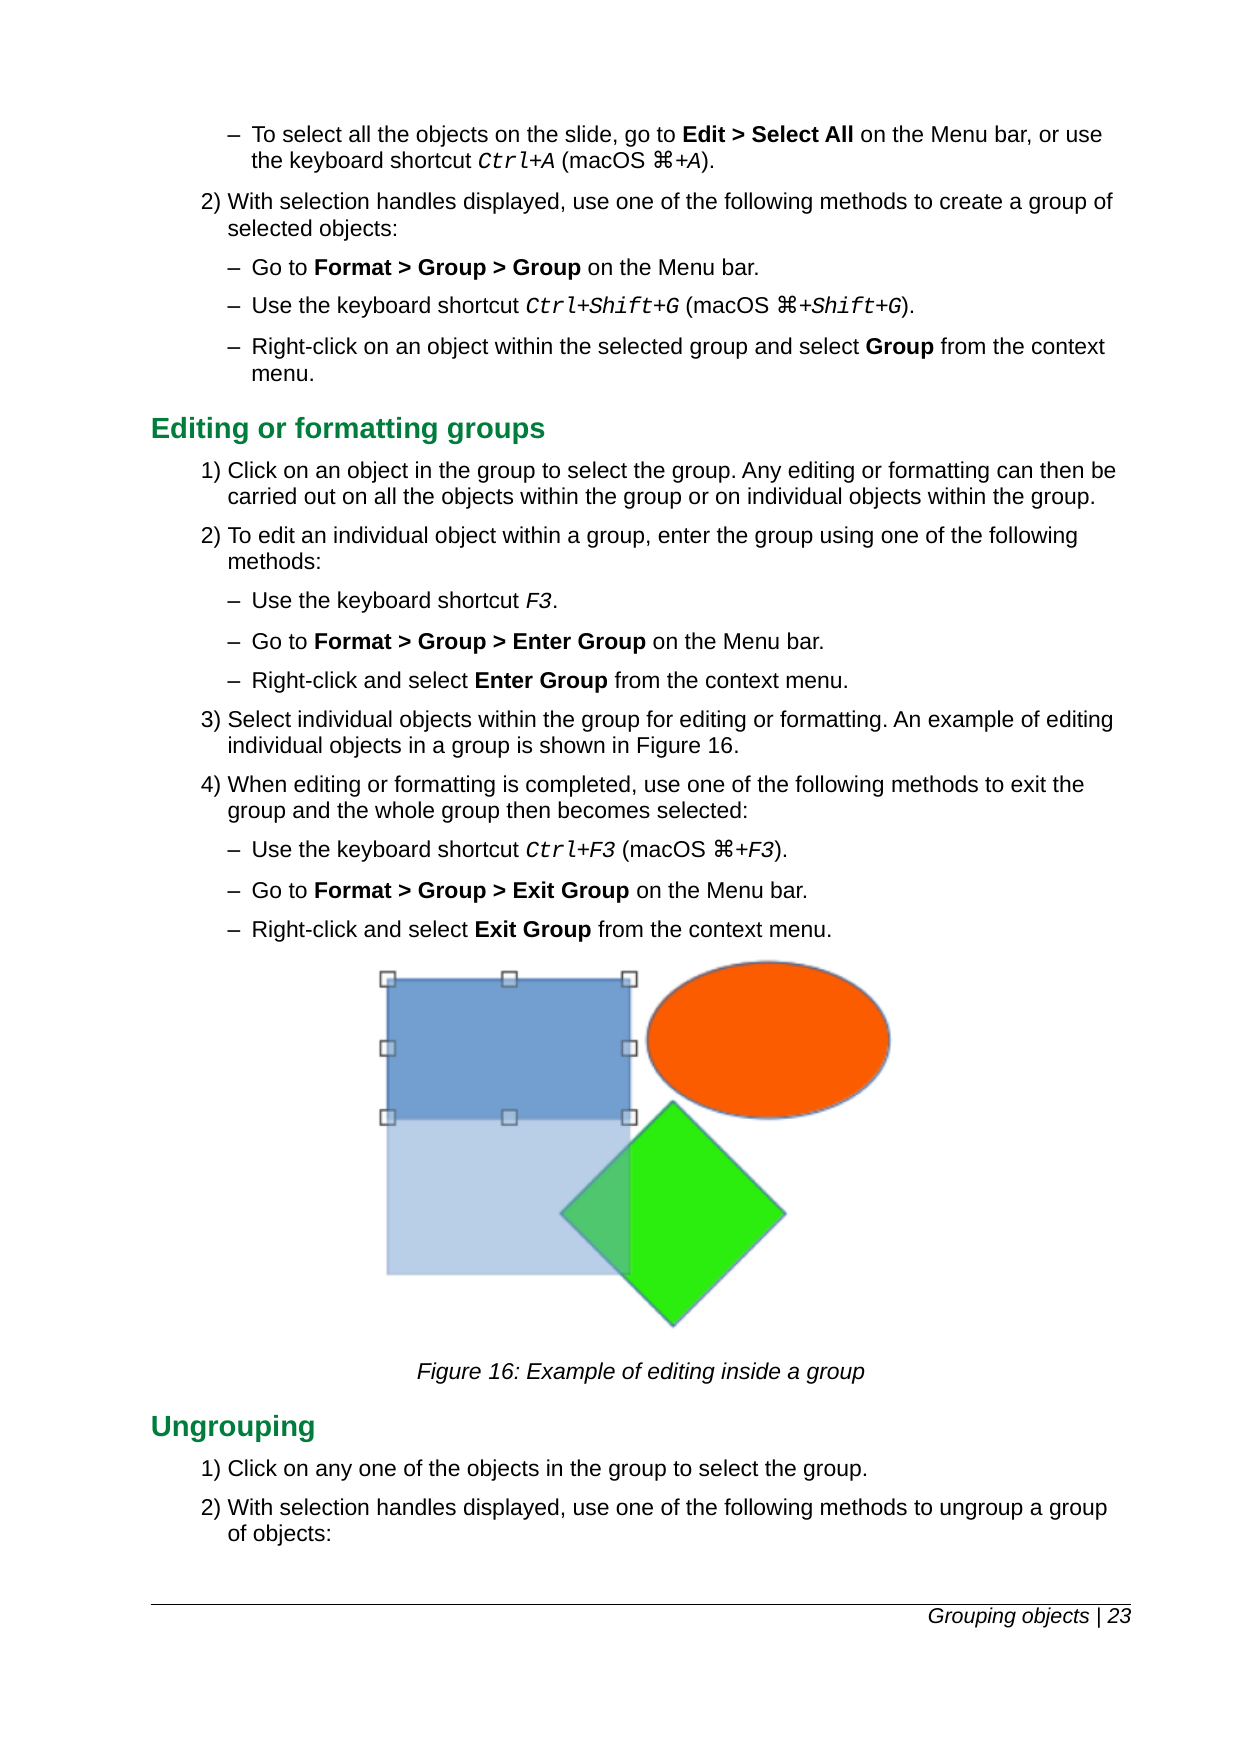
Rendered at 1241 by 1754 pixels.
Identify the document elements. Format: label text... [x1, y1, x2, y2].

list Go to Format > Group > Exit Group on the Menu bar. [227, 877, 1131, 903]
list Click on an object in the group to select the group. Any editing or formatting can then be carried out on all the objects within the group or on individual objects within the group. [227, 457, 1131, 509]
list Use the keyboard shortcut F3. [227, 587, 1131, 615]
list To edit an individual object within a group, enter the group using one of the following methods: [227, 522, 1131, 574]
list Go to Format > Group > Group on the Menu bar. [227, 253, 1131, 280]
list When editing or formatting is completed, use one of the following methods to exit the group and the whole group then becomes selected: [227, 771, 1131, 823]
list With selection handles displayed, use one of the following methods to ungroup a group of objects: [227, 1494, 1131, 1546]
text Figure 16: Example of editing inside a group [377, 1358, 904, 1384]
list Right-click and select Enter Group from the context menu. [227, 667, 1131, 693]
list Click on any one of the objects in the group to select the group. [227, 1455, 1131, 1481]
list Right-click and select Exit Group from the context menu. [227, 916, 1131, 942]
list With selection handles displayed, use one of the following methods to create a group of selected objects: [227, 188, 1131, 241]
subtitle Editing or formatting groups [151, 411, 1131, 444]
list Go to Format > Group > Enter Group on the Menu bar. [227, 628, 1131, 654]
list Use the keyboard shortcut Ctrl+F3 (macOS ⌘+F3). [227, 836, 1131, 864]
list Select individual objects within the group for editing or formatting. An example of editing individual objects in a group is shown in Figure 16. [227, 706, 1131, 758]
list Use the keyboard shortcut Ctrl+Shift+G (macOS ⌘+Shift+G). [227, 292, 1131, 321]
picture [377, 954, 905, 1346]
subtitle Ungrouping [151, 1409, 1131, 1442]
list To select all the objects on the slide, go to Edit > Select All on the Menu bar, or use the keyboard shortcut Ctrl+A (macOS ⌘+A). [227, 121, 1131, 176]
list Right-click on an object within the selected group and select Group from the context menu. [227, 333, 1131, 386]
